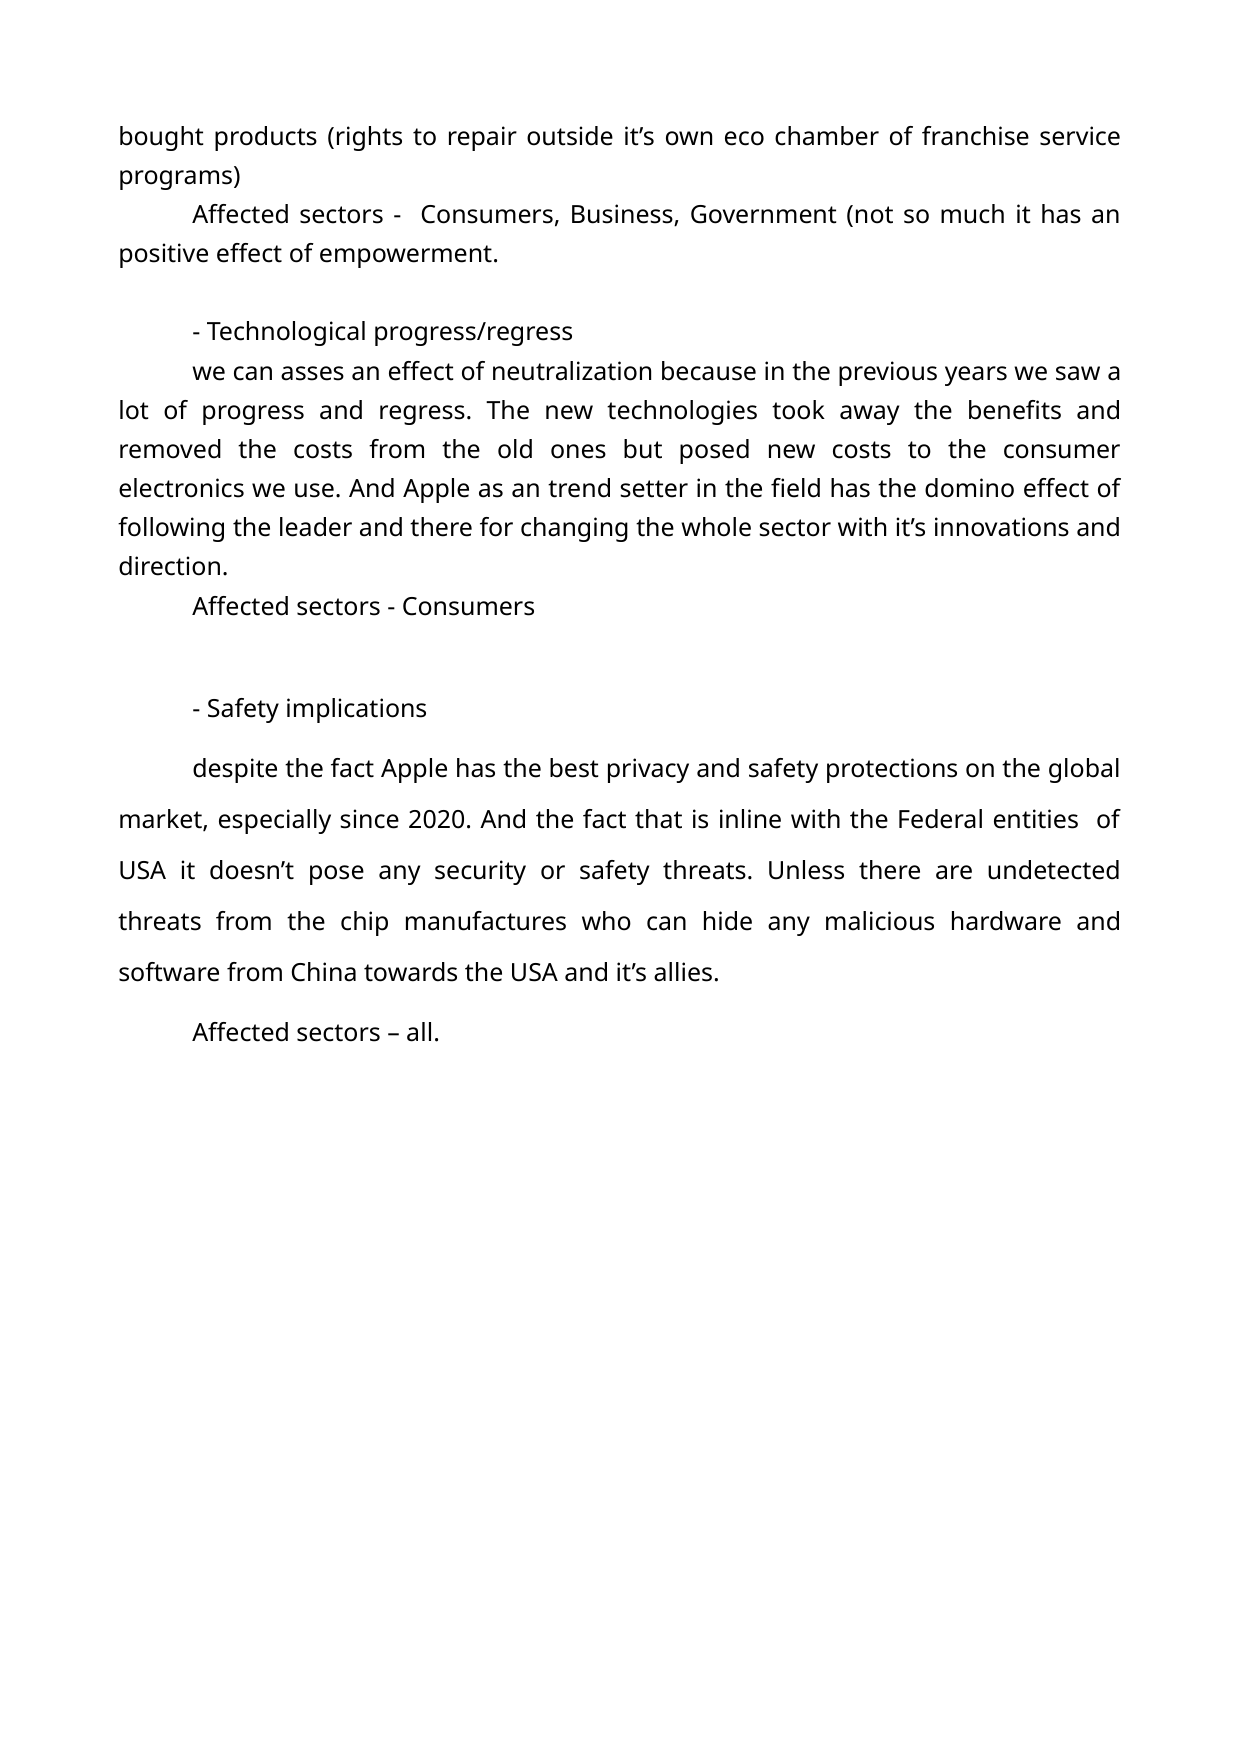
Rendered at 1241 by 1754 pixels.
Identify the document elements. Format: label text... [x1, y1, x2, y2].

text Affected sectors - Consumers, Business, Government (not so much it has an positive effect of empowerment. [118, 196, 1122, 270]
text Affected sectors – all. [118, 1015, 1122, 1049]
text Affected sectors - Consumers [118, 588, 1122, 622]
text bought products (rights to repair outside it’s own eco chamber of franchise service programs) [118, 118, 1122, 191]
text we can asses an effect of neutralization because in the previous years we saw a lot of progress and regress. The new technologies took away the benefits and removed the costs from the old ones but posed new costs to the consumer electronics we use. And Apple as an trend setter in the field has the domino effect of following the leader and there for changing the whole sector with it’s innovations and direction. [118, 353, 1122, 583]
text - Safety implications [118, 690, 1122, 724]
text - Technological progress/regress [118, 314, 1122, 348]
text despite the fact Apple has the best privacy and safety protections on the global market, especially since 2020. And the fact that is inline with the Federal entities of USA it doesn’t pose any security or safety threats. Unless there are undetected threats from the chip manufactures who can hide any malicious hardware and software from China towards the USA and it’s allies. [118, 751, 1122, 989]
